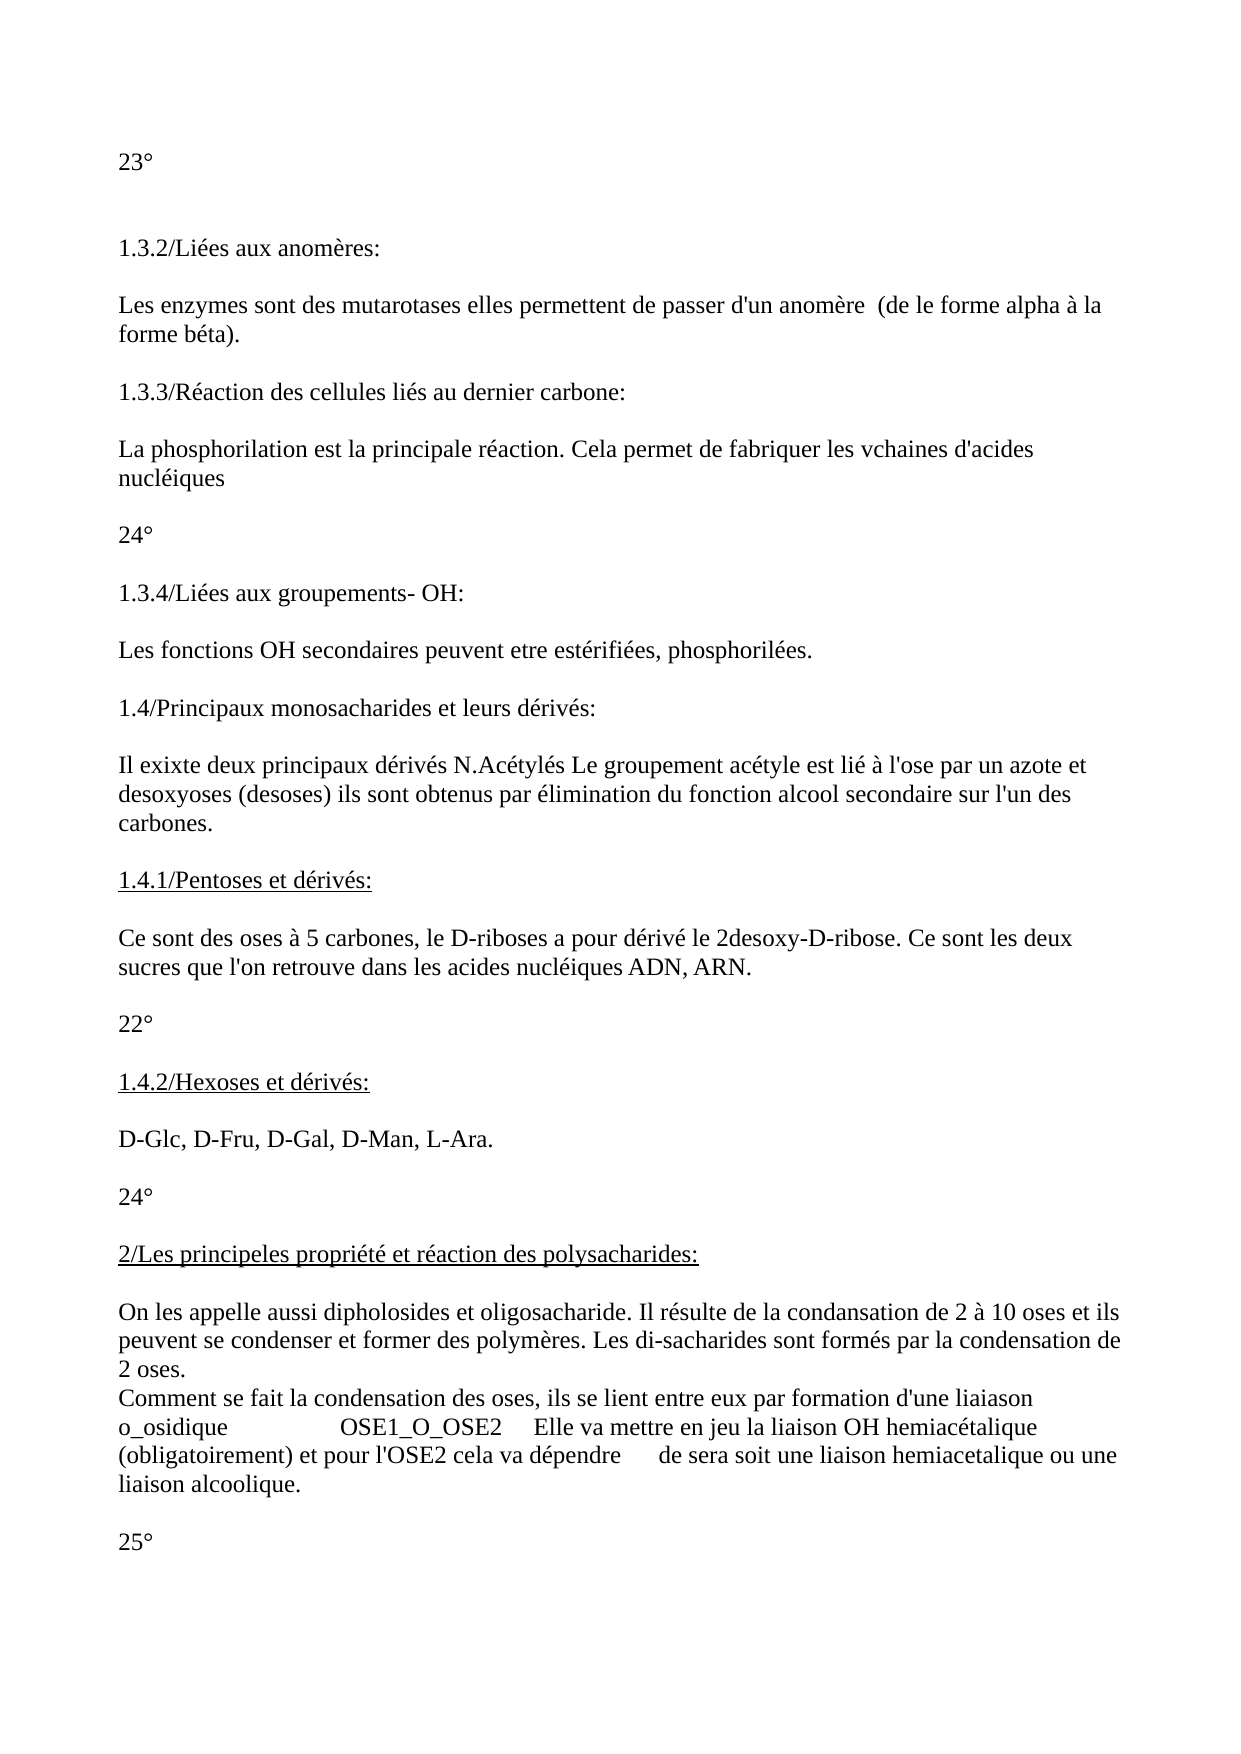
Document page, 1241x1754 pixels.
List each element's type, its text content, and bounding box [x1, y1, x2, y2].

text 24° [118, 521, 1122, 549]
text La phosphorilation est la principale réaction. Cela permet de fabriquer les vchaines d'acides nucléiques [118, 434, 1122, 492]
text Les fonctions OH secondaires peuvent etre estérifiées, phosphorilées. [118, 636, 1122, 664]
text 2/Les principeles propriété et réaction des polysacharides: [118, 1239, 1122, 1268]
text Les enzymes sont des mutarotases elles permettent de passer d'un anomère (de le forme alpha à la forme béta). [118, 291, 1122, 348]
text On les appelle aussi dipholosides et oligosacharide. Il résulte de la condansation de 2 à 10 oses et ils peuvent se condenser et former des polymères. Les di-sacharides sont formés par la condensation de 2 oses. [118, 1297, 1122, 1383]
text Comment se fait la condensation des oses, ils se lient entre eux par formation d'une liaiason o_osidique OSE1_O_OSE2 Elle va mettre en jeu la liaison OH hemiacétalique (obligatoirement) et pour l'OSE2 cela va dépendre de sera soit une liaison hemiacetalique ou une liaison alcoolique. [118, 1383, 1122, 1498]
text Ce sont des oses à 5 carbones, le D-riboses a pour dérivé le 2desoxy-D-ribose. Ce sont les deux sucres que l'on retrouve dans les acides nucléiques ADN, ARN. [118, 923, 1122, 981]
text D-Glc, D-Fru, D-Gal, D-Man, L-Ara. [118, 1124, 1122, 1153]
text 1.4.1/Pentoses et dérivés: [118, 866, 1122, 894]
text 24° [118, 1182, 1122, 1211]
text 1.4.2/Hexoses et dérivés: [118, 1067, 1122, 1096]
text 23° [118, 147, 1122, 176]
text 1.3.2/Liées aux anomères: [118, 233, 1122, 262]
text Il exixte deux principaux dérivés N.Acétylés Le groupement acétyle est lié à l'ose par un azote et desoxyoses (desoses) ils sont obtenus par élimination du fonction alcool secondaire sur l'un des carbones. [118, 751, 1122, 837]
text 1.4/Principaux monosacharides et leurs dérivés: [118, 693, 1122, 722]
text 25° [118, 1527, 1122, 1556]
text 1.3.3/Réaction des cellules liés au dernier carbone: [118, 377, 1122, 406]
text 22° [118, 1009, 1122, 1038]
text 1.3.4/Liées aux groupements- OH: [118, 578, 1122, 607]
